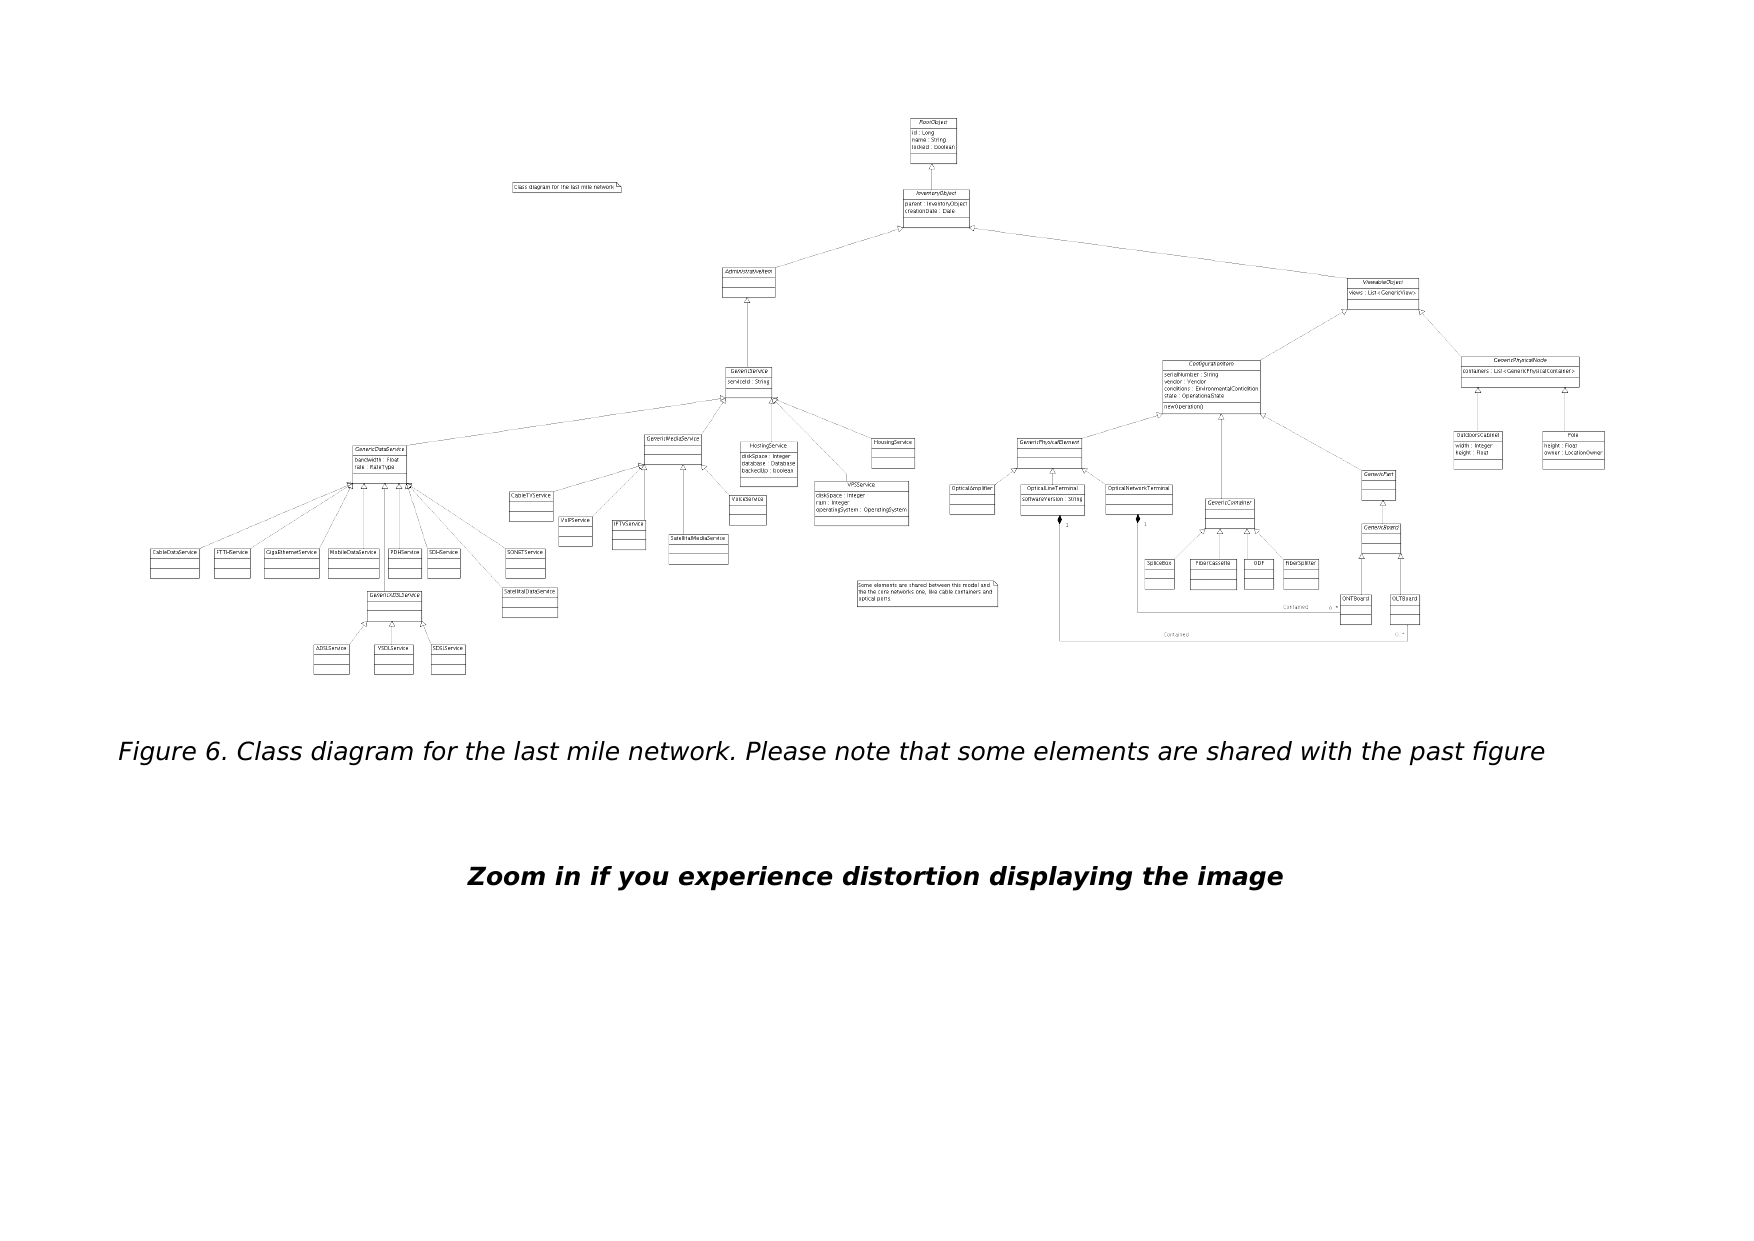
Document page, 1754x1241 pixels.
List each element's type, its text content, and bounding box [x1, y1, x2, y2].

text Figure 6. Class diagram for the last mile network. Please note that some elements are shared with the past figure [118, 738, 1636, 766]
text Zoom in if you experience distortion displaying the image [118, 862, 1636, 891]
picture [118, 118, 1636, 738]
